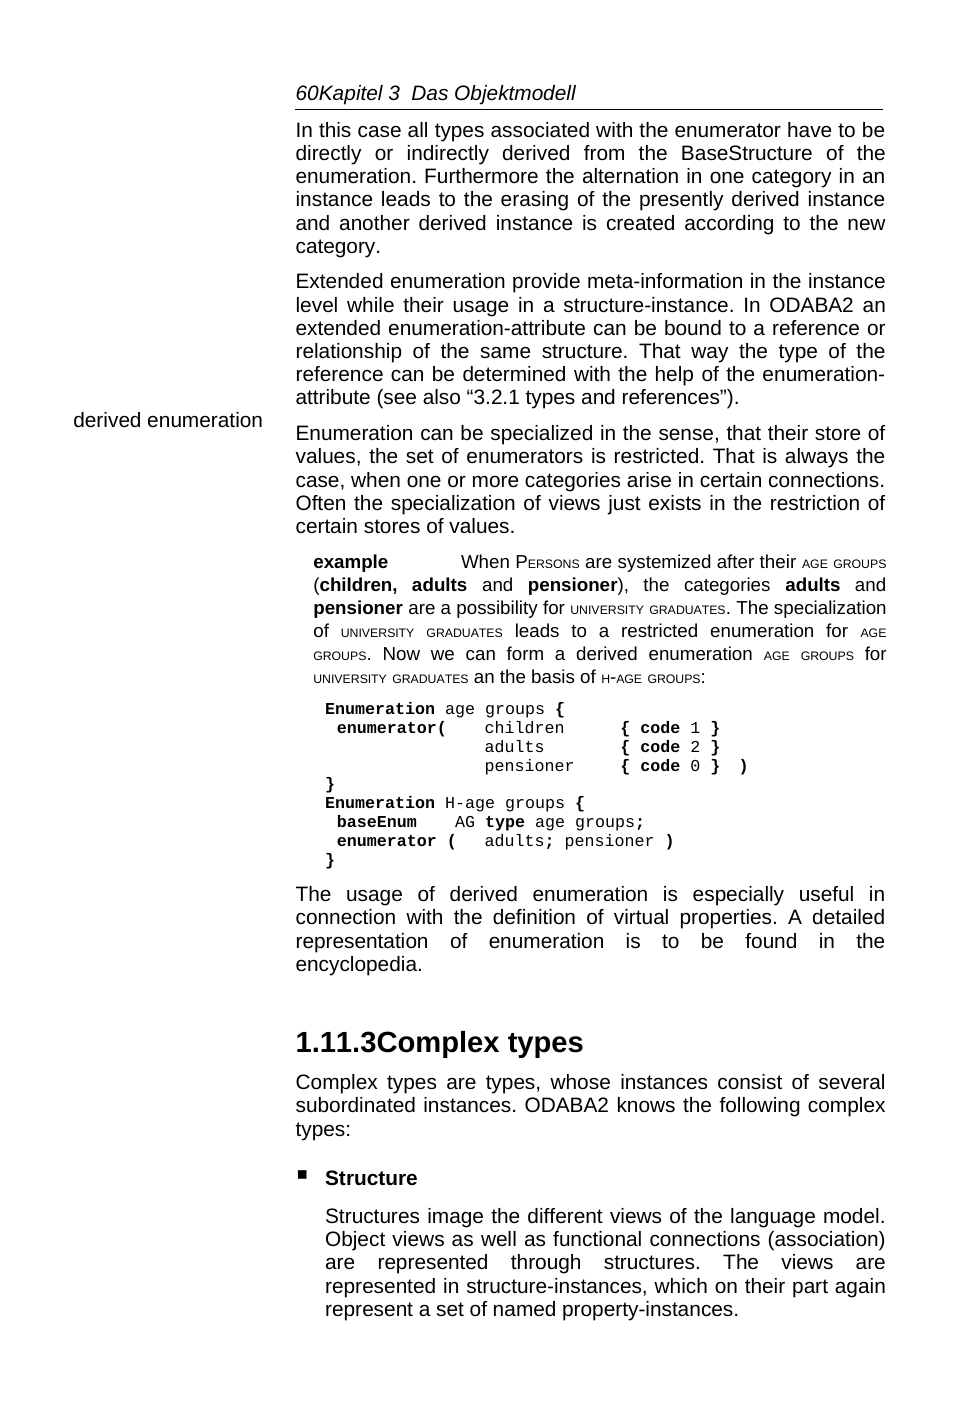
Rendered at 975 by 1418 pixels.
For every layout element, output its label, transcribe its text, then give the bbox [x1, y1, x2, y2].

text pensioner { code 0 } ) [325, 757, 886, 776]
text } [325, 851, 886, 870]
text example When Persons are systemized after their age groups (children, adults and pensioner), the categories adults and pensioner are a possibility for university graduates. The specialization of university graduates leads to a restricted enumeration for age groups. Now we can form a derived enumeration age groups for university graduates an the basis of h-age groups: [313, 551, 886, 688]
text Enumeration age groups { [325, 701, 886, 719]
text derived enumeration [73, 408, 272, 432]
text Structures image the different views of the language model. Object views as well as functional connections (association) are represented through structures. The views are represented in structure-instances, which on their part again represent a set of named property-instances. [325, 1204, 886, 1321]
list Structure [295, 1165, 886, 1192]
text Extended enumeration provide meta-information in the instance level while their usage in a structure-instance. In ODABA2 an extended enumeration-attribute can be bound to a reference or relationship of the same structure. That way the type of the reference can be determined with the help of the enumeration-attribute (see also “3.2.1 types and references”). [295, 270, 886, 409]
text Enumeration H-age groups { [325, 795, 886, 814]
text } [325, 776, 886, 795]
text enumerator( children { code 1 } [325, 719, 886, 738]
text baseEnum AG type age groups; [325, 814, 886, 832]
text adults { code 2 } [325, 738, 886, 757]
text In this case all types associated with the enumerator have to be directly or indirectly derived from the BaseStructure of the enumeration. Furthermore the alternation in one category in an instance leads to the erasing of the presently derived instance and another derived instance is created according to the new category. [295, 118, 886, 257]
subtitle Complex types [295, 1026, 886, 1058]
text Complex types are types, whose instances consist of several subordinated instances. ODABA2 knows the following complex types: [295, 1071, 886, 1140]
text The usage of derived enumeration is especially useful in connection with the definition of virtual properties. A detailed representation of enumeration is to be found in the encyclopedia. [295, 883, 886, 976]
text Enumeration can be specialized in the sense, that their store of values, the set of enumerators is restricted. That is always the case, when one or more categories arise in certain connections. Often the specialization of views just exists in the restriction of certain stores of values. [295, 422, 886, 538]
text enumerator ( adults; pensioner ) [325, 832, 886, 851]
